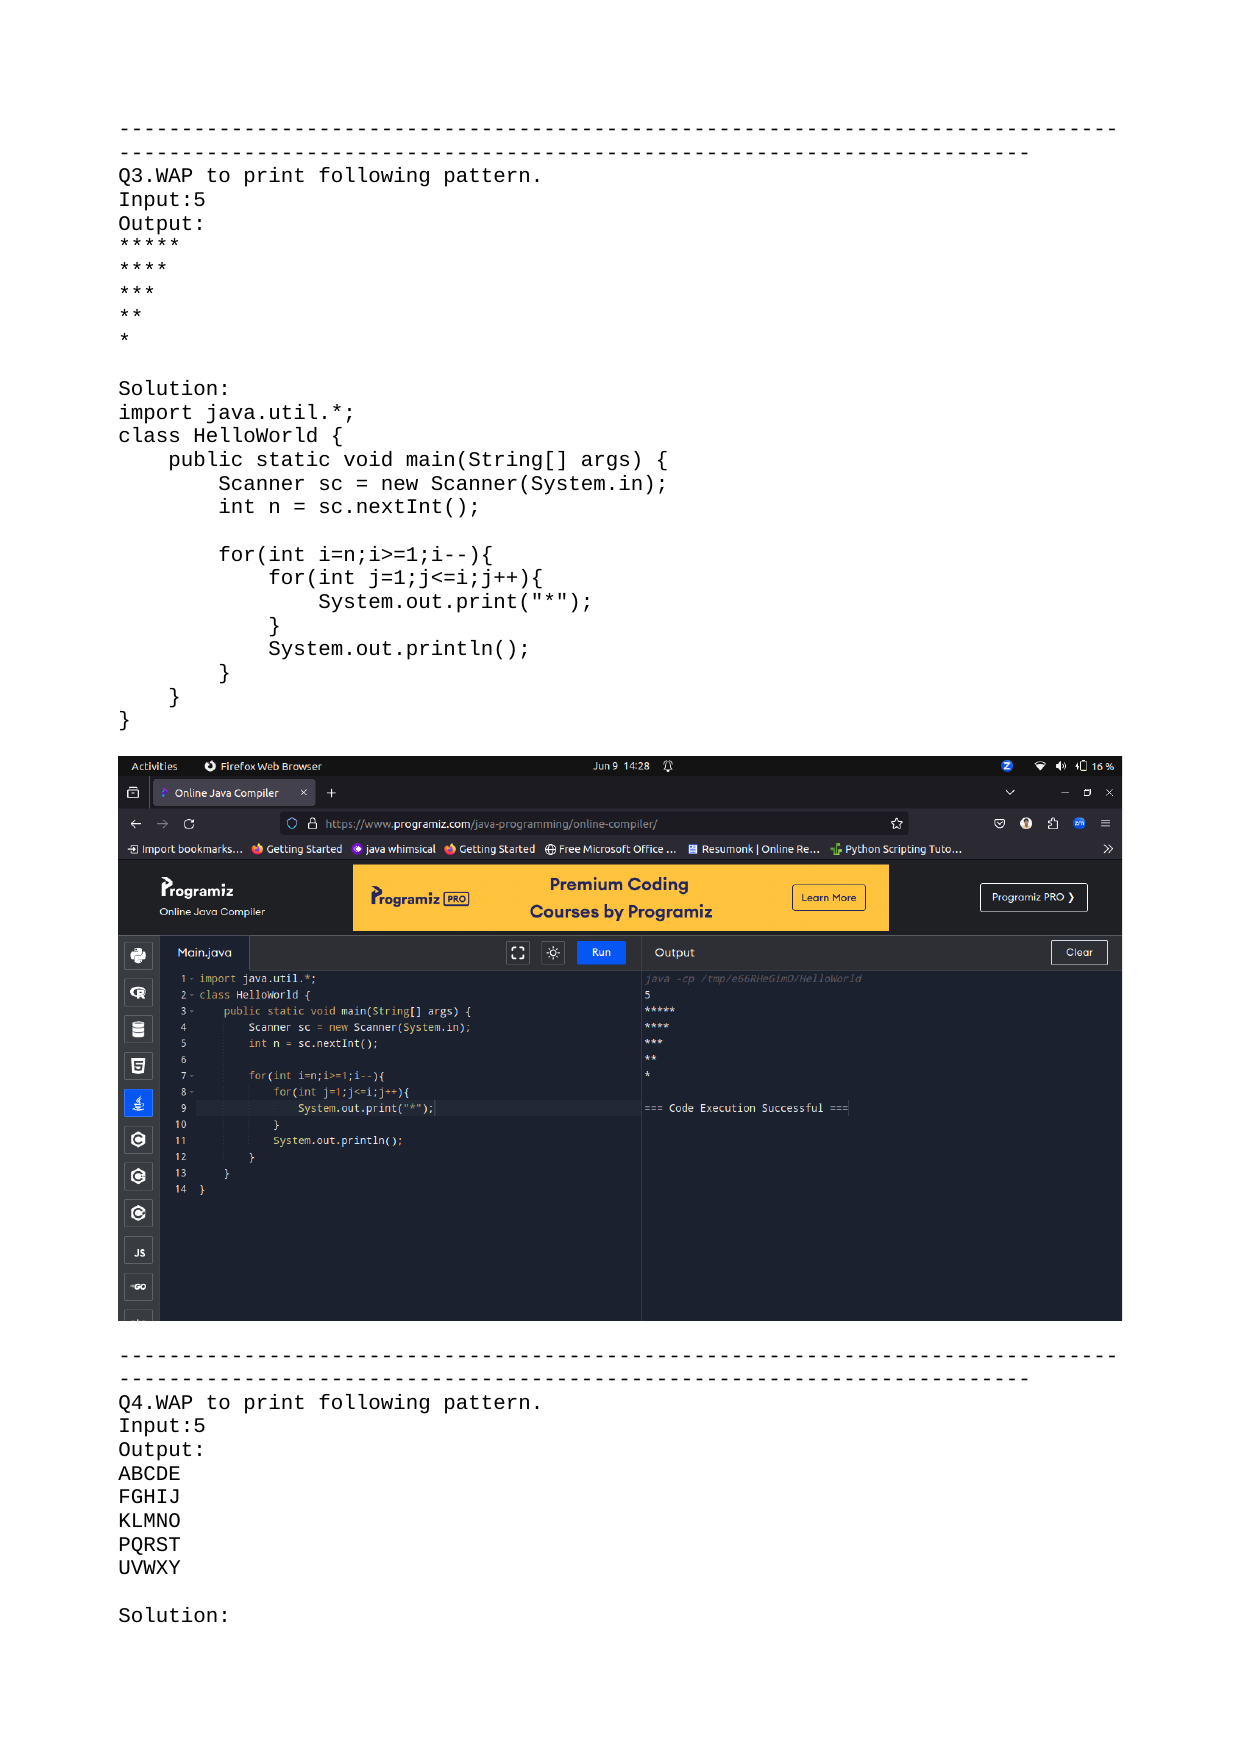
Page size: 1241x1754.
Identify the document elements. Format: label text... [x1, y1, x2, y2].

text --------------------------------------------------------------------------------------------------------------------------------------------------------- [118, 118, 1122, 165]
text } [118, 662, 1122, 686]
text class HelloWorld { [118, 426, 1122, 449]
text PQRST [118, 1534, 1122, 1557]
picture [118, 756, 1123, 1321]
text Scanner sc = new Scanner(System.in); [118, 473, 1122, 496]
text } [118, 709, 1122, 733]
text } [118, 686, 1122, 709]
text UVWXY [118, 1557, 1122, 1581]
text public static void main(String[] args) { [118, 449, 1122, 473]
text * [118, 331, 1122, 354]
text import java.util.*; [118, 402, 1122, 426]
text Input:5 [118, 189, 1122, 213]
text --------------------------------------------------------------------------------------------------------------------------------------------------------- [118, 1344, 1122, 1392]
text Output: [118, 213, 1122, 236]
text System.out.print("*"); [118, 591, 1122, 615]
text ***** [118, 236, 1122, 260]
text for(int j=1;j<=i;j++){ [118, 567, 1122, 591]
text **** [118, 260, 1122, 284]
text Solution: [118, 1605, 1122, 1628]
text Solution: [118, 378, 1122, 402]
text System.out.println(); [118, 638, 1122, 662]
text KLMNO [118, 1510, 1122, 1534]
text Output: [118, 1439, 1122, 1463]
text int n = sc.nextInt(); [118, 496, 1122, 520]
text FGHIJ [118, 1486, 1122, 1510]
text Q4.WAP to print following pattern. [118, 1392, 1122, 1416]
text } [118, 615, 1122, 638]
text for(int i=n;i>=1;i--){ [118, 544, 1122, 567]
text *** [118, 284, 1122, 307]
text Q3.WAP to print following pattern. [118, 165, 1122, 189]
text Input:5 [118, 1416, 1122, 1439]
text ** [118, 307, 1122, 331]
text ABCDE [118, 1463, 1122, 1486]
